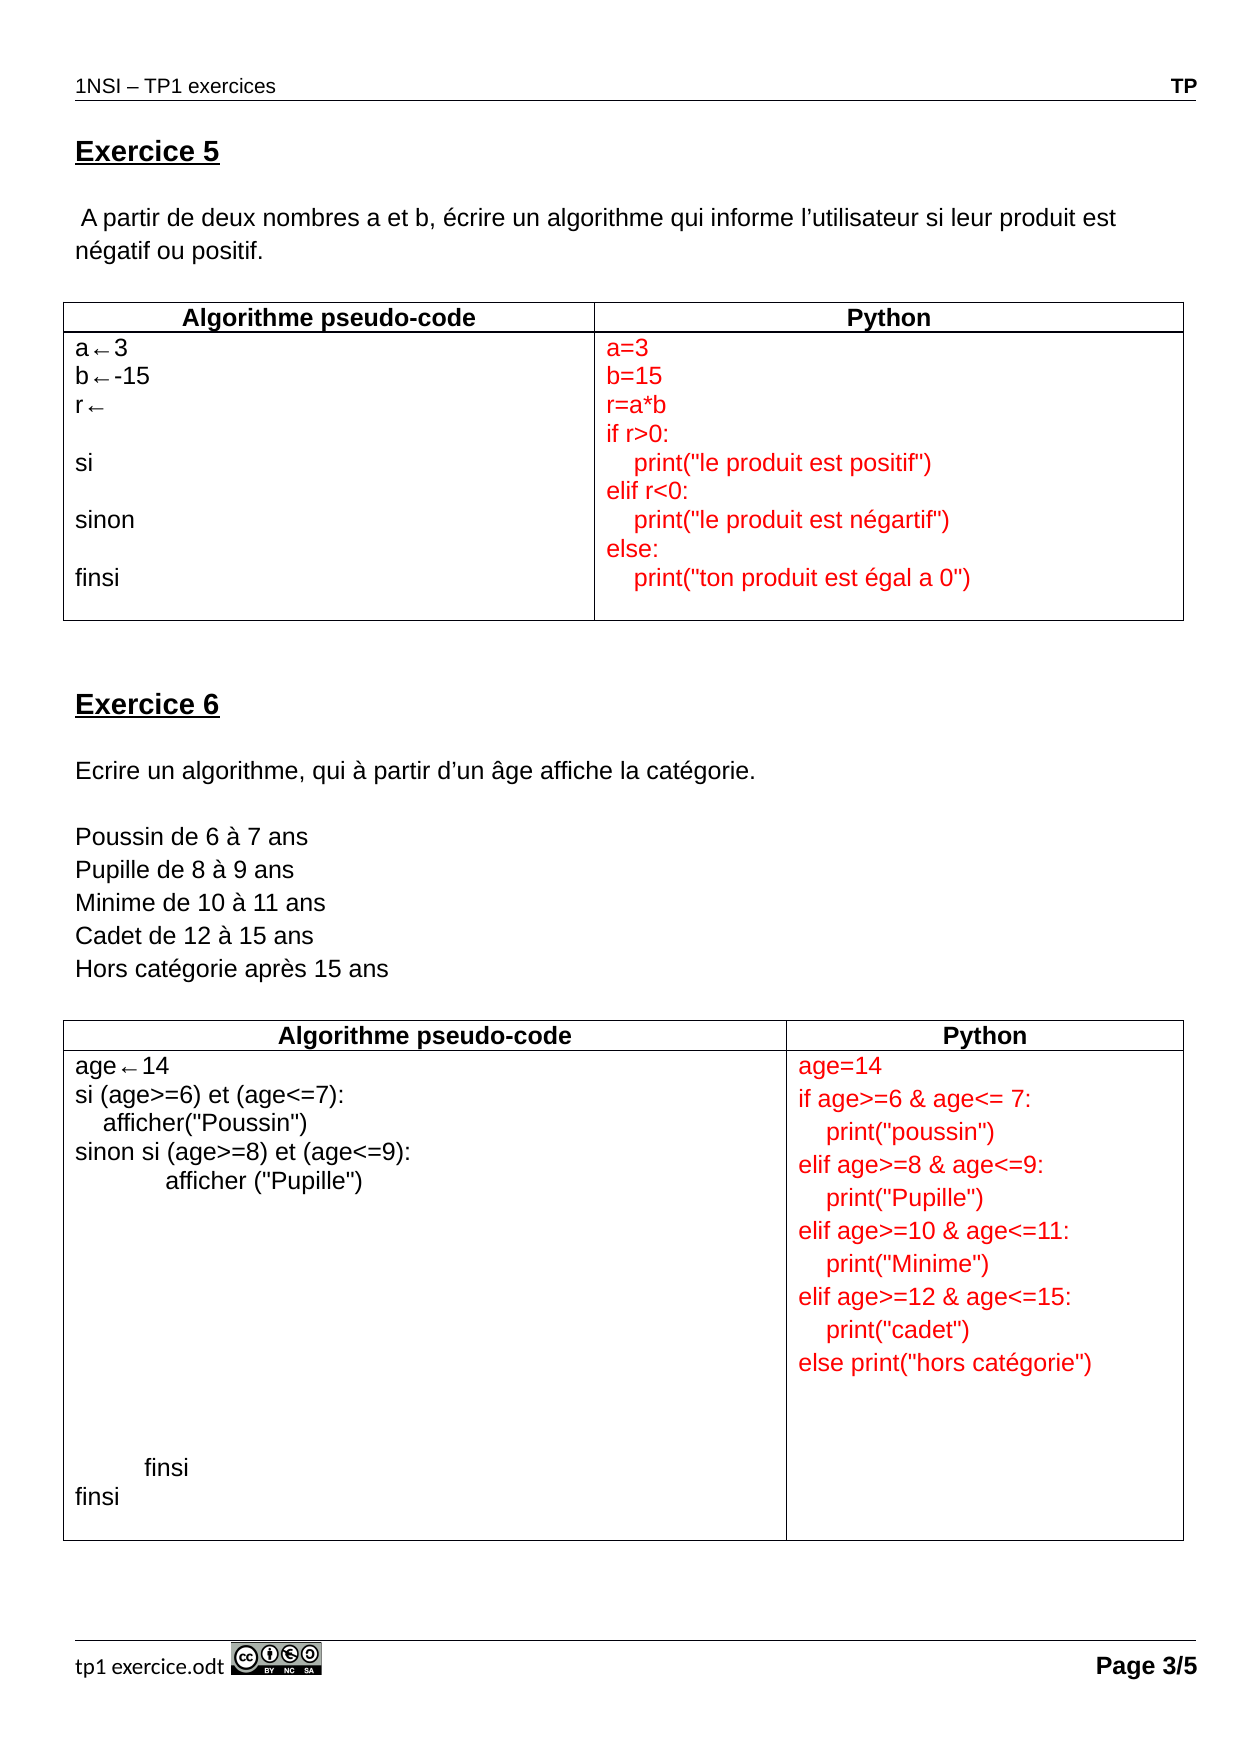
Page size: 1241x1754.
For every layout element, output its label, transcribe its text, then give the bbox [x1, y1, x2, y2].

text Pupille de 8 à 9 ans [75, 855, 1196, 884]
table_cell age←14 si (age>=6) et (age<=7): afficher("Poussin") sinon si (age>=8) et (age<=9): afficher ("Pupille") finsi finsi [64, 1051, 786, 1539]
text Poussin de 6 à 7 ans [75, 822, 1196, 851]
picture [231, 1642, 322, 1675]
text Minime de 10 à 11 ans [75, 888, 1196, 917]
table_header Algorithme pseudo-code [64, 1021, 786, 1050]
text Hors catégorie après 15 ans [75, 954, 1196, 983]
table_header Python [787, 1021, 1183, 1050]
table_header Algorithme pseudo-code [64, 303, 594, 331]
text Cadet de 12 à 15 ans [75, 921, 1196, 950]
text Exercice 6 [75, 687, 1196, 721]
table_header Python [595, 303, 1183, 331]
table_cell a=3 b=15 r=a*b if r>0: print("le produit est positif") elif r<0: print("le produit est négartif") else: print("ton produit est égal a 0") [595, 333, 1183, 620]
text Ecrire un algorithme, qui à partir d’un âge affiche la catégorie. [75, 756, 1196, 784]
text Exercice 5 [75, 134, 1196, 167]
text A partir de deux nombres a et b, écrire un algorithme qui informe l’utilisateur si leur produit est négatif ou positif. [75, 203, 1196, 264]
table_cell a←3 b←-15 r← si sinon finsi [64, 333, 594, 620]
table_cell age=14 if age>=6 & age<= 7: print("poussin") elif age>=8 & age<=9: print("Pupille") elif age>=10 & age<=11: print("Minime") elif age>=12 & age<=15: print("cadet") else print("hors catégorie") [787, 1051, 1183, 1539]
